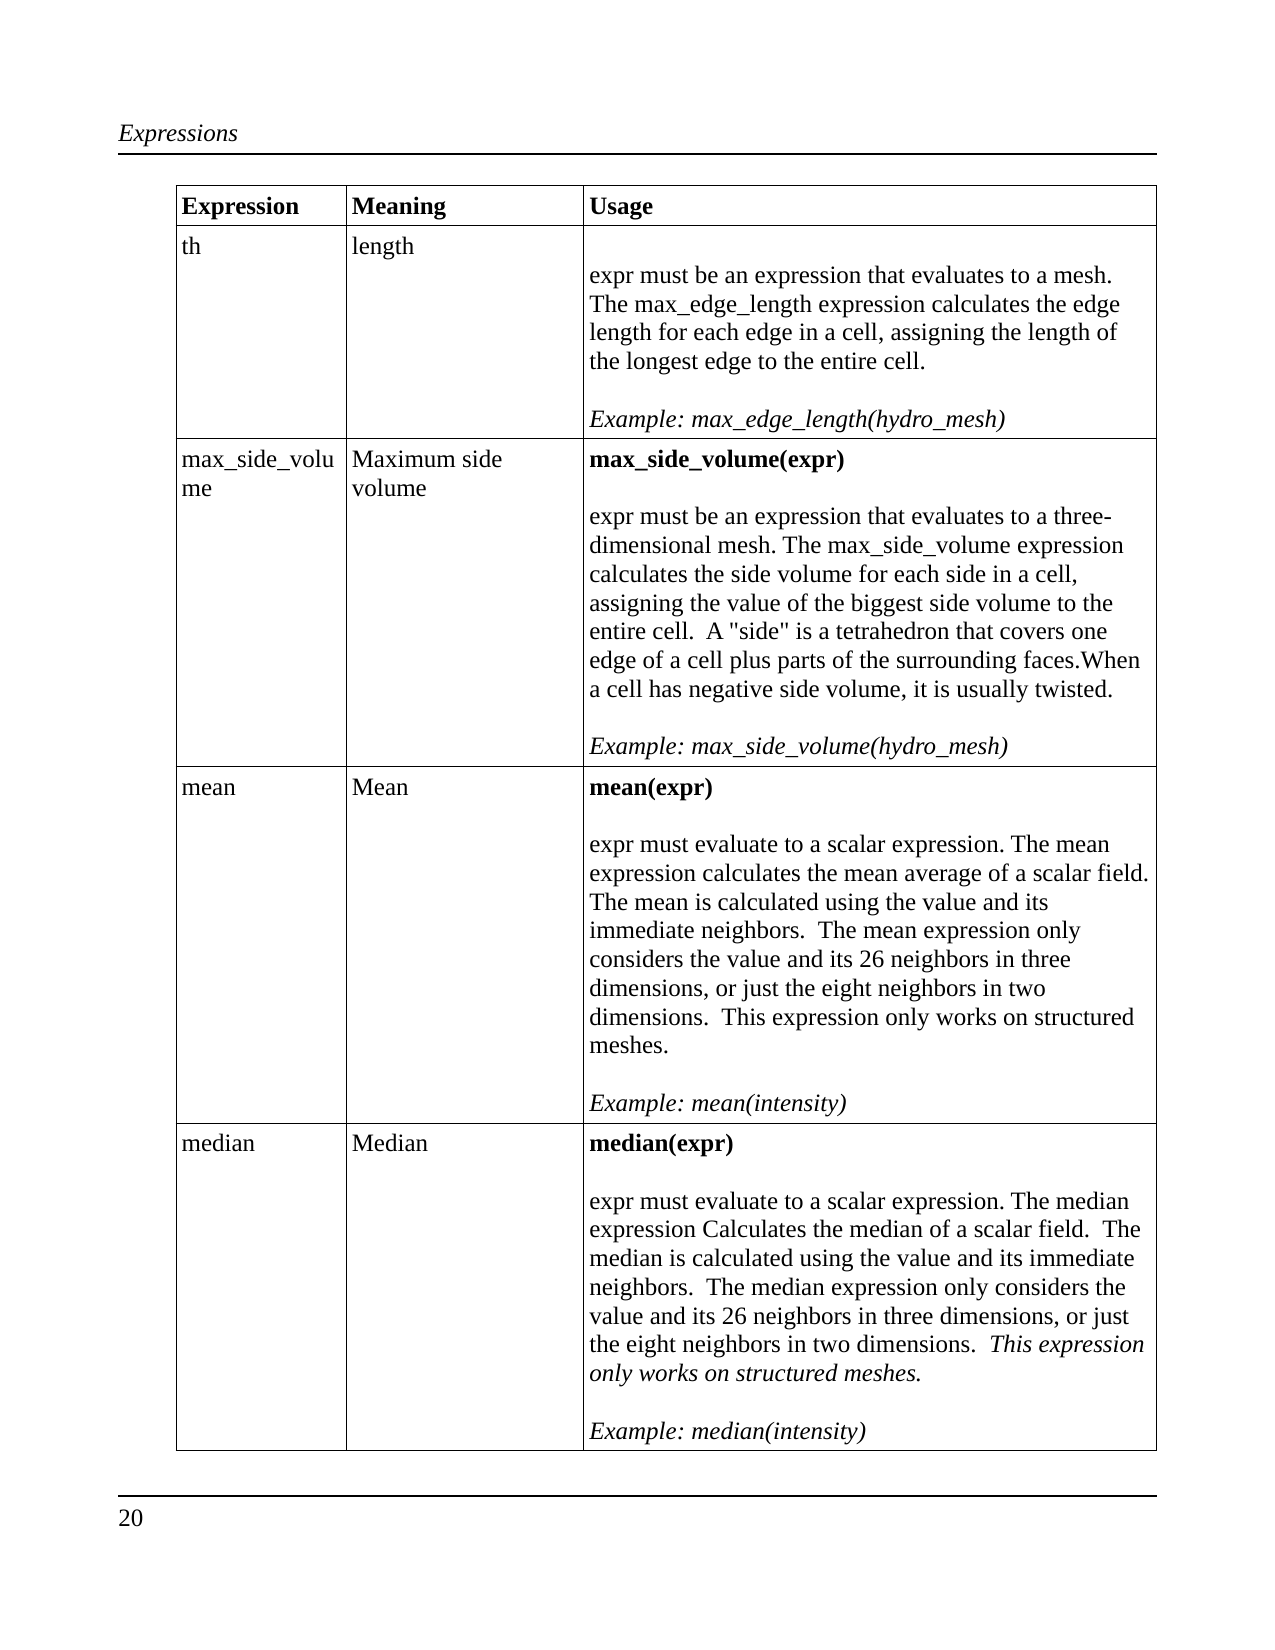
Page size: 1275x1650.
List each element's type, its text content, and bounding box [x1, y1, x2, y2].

table_cell length [347, 226, 583, 438]
table_cell mean [177, 767, 346, 1122]
table_header Expression [177, 186, 346, 225]
table_cell mean(expr) expr must evaluate to a scalar expression. The mean expression calculates the mean average of a scalar field. The mean is calculated using the value and its immediate neighbors. The mean expression only considers the value and its 26 neighbors in three dimensions, or just the eight neighbors in two dimensions. This expression only works on structured meshes. Example: mean(intensity) [584, 767, 1156, 1122]
table_cell max_side_volume(expr) expr must be an expression that evaluates to a three-dimensional mesh. The max_side_volume expression calculates the side volume for each side in a cell, assigning the value of the biggest side volume to the entire cell. A "side" is a tetrahedron that covers one edge of a cell plus parts of the surrounding faces.When a cell has negative side volume, it is usually twisted. Example: max_side_volume(hydro_mesh) [584, 439, 1156, 766]
table_header Usage [584, 186, 1156, 225]
table_cell Mean [347, 767, 583, 1122]
table_cell Median [347, 1124, 583, 1450]
table_cell Maximum side volume [347, 439, 583, 766]
table_cell median(expr) expr must evaluate to a scalar expression. The median expression Calculates the median of a scalar field. The median is calculated using the value and its immediate neighbors. The median expression only considers the value and its 26 neighbors in three dimensions, or just the eight neighbors in two dimensions. This expression only works on structured meshes. Example: median(intensity) [584, 1124, 1156, 1450]
table_cell th [177, 226, 346, 438]
table_cell max_side_volume [177, 439, 346, 766]
table_header Meaning [347, 186, 583, 225]
table_cell median [177, 1124, 346, 1450]
table_cell expr must be an expression that evaluates to a mesh. The max_edge_length expression calculates the edge length for each edge in a cell, assigning the length of the longest edge to the entire cell. Example: max_edge_length(hydro_mesh) [584, 226, 1156, 438]
